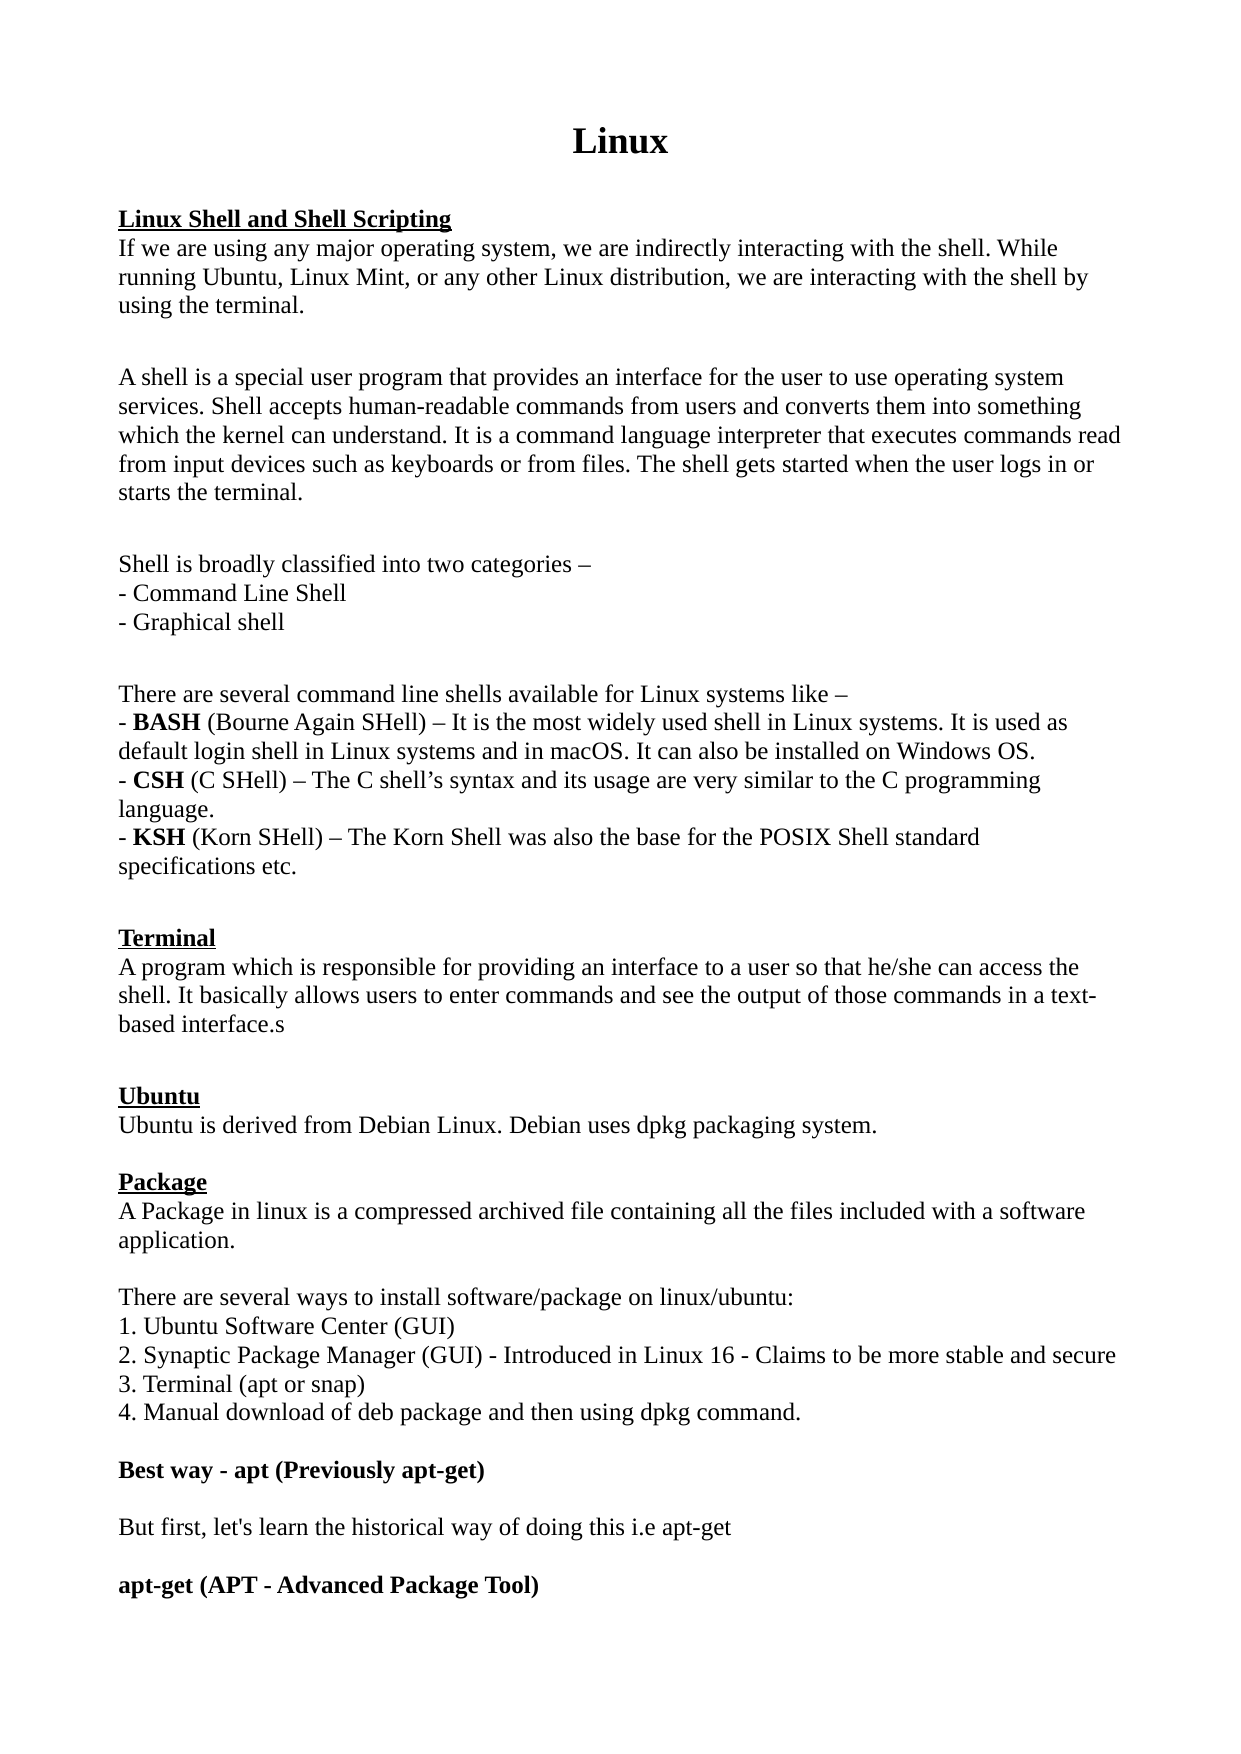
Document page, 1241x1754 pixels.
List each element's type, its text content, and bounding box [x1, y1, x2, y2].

text A shell is a special user program that provides an interface for the user to use operating system services. Shell accepts human-readable commands from users and converts them into something which the kernel can understand. It is a command language interpreter that executes commands read from input devices such as keyboards or from files. The shell gets started when the user logs in or starts the terminal. [118, 362, 1122, 506]
text Linux Shell and Shell Scripting [118, 204, 1122, 233]
text There are several ways to install software/package on linux/ubuntu: [118, 1282, 1122, 1311]
text A program which is responsible for providing an interface to a user so that he/she can access the shell. It basically allows users to enter commands and see the output of those commands in a text-based interface.s [118, 952, 1122, 1038]
text apt-get (APT - Advanced Package Tool) [118, 1570, 1122, 1599]
text A Package in linux is a compressed archived file containing all the files included with a software application. [118, 1196, 1122, 1254]
text 4. Manual download of deb package and then using dpkg command. [118, 1397, 1122, 1426]
text - CSH (C SHell) – The C shell’s syntax and its usage are very similar to the C programming language. [118, 765, 1122, 822]
text Terminal [118, 923, 1122, 952]
text - Command Line Shell [118, 578, 1122, 607]
text - KSH (Korn SHell) – The Korn Shell was also the base for the POSIX Shell standard specifications etc. [118, 822, 1122, 880]
text 2. Synaptic Package Manager (GUI) - Introduced in Linux 16 - Claims to be more stable and secure [118, 1340, 1122, 1369]
text Linux [118, 118, 1122, 161]
text There are several command line shells available for Linux systems like – [118, 679, 1122, 707]
text But first, let's learn the historical way of doing this i.e apt-get [118, 1512, 1122, 1541]
text Best way - apt (Previously apt-get) [118, 1455, 1122, 1484]
text If we are using any major operating system, we are indirectly interacting with the shell. While running Ubuntu, Linux Mint, or any other Linux distribution, we are interacting with the shell by using the terminal. [118, 233, 1122, 319]
text 1. Ubuntu Software Center (GUI) [118, 1311, 1122, 1340]
text 3. Terminal (apt or snap) [118, 1369, 1122, 1397]
text Shell is broadly classified into two categories – [118, 549, 1122, 578]
text Package [118, 1167, 1122, 1196]
text Ubuntu is derived from Debian Linux. Debian uses dpkg packaging system. [118, 1110, 1122, 1139]
text - Graphical shell [118, 607, 1122, 636]
text Ubuntu [118, 1081, 1122, 1110]
text - BASH (Bourne Again SHell) – It is the most widely used shell in Linux systems. It is used as default login shell in Linux systems and in macOS. It can also be installed on Windows OS. [118, 707, 1122, 765]
